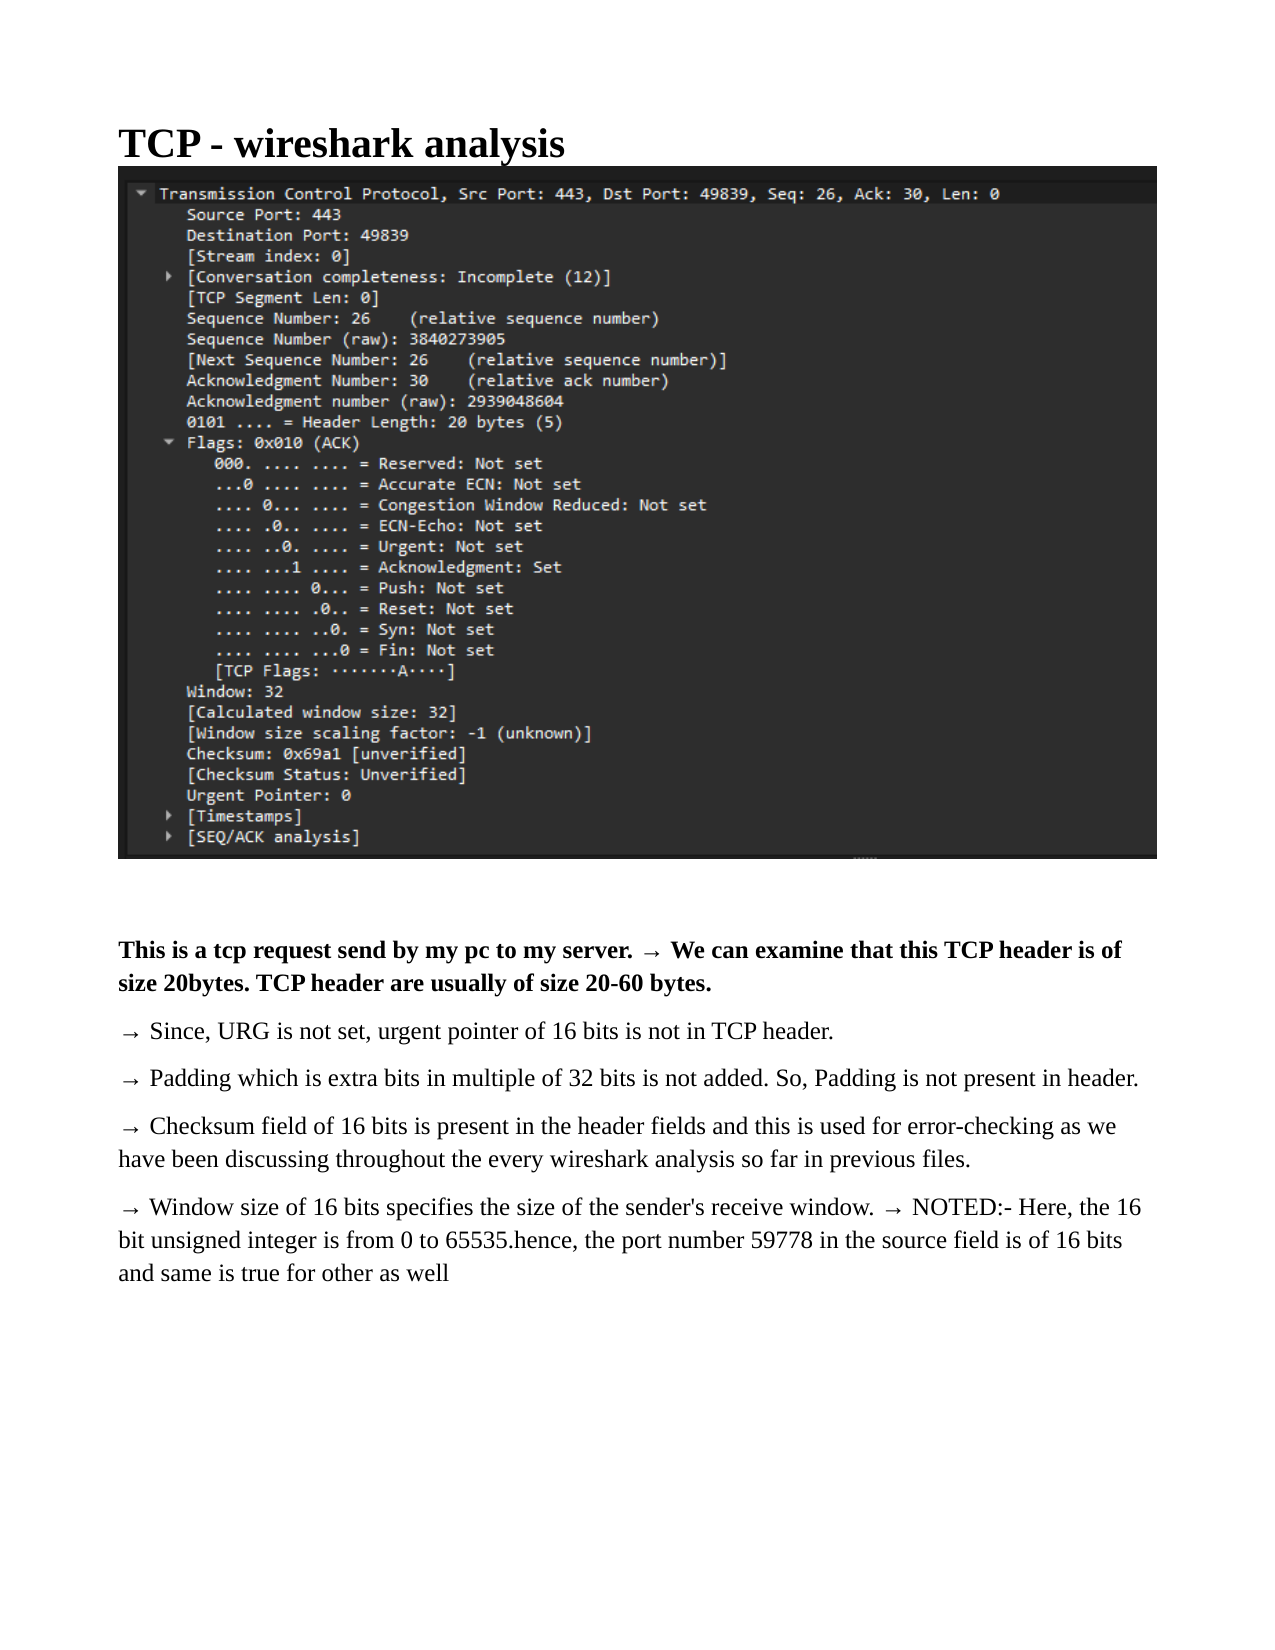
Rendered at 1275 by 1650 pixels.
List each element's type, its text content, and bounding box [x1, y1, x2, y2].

picture [118, 166, 1157, 859]
text This is a tcp request send by my pc to my server. → We can examine that this TCP header is of size 20bytes. TCP header are usually of size 20-60 bytes. [118, 935, 1157, 997]
text TCP - wireshark analysis [118, 118, 1157, 166]
text → Padding which is extra bits in multiple of 32 bits is not added. So, Padding is not present in header. [118, 1063, 1157, 1092]
text → Checksum field of 16 bits is present in the header fields and this is used for error-checking as we have been discussing throughout the every wireshark analysis so far in previous files. [118, 1111, 1157, 1173]
text → Since, URG is not set, urgent pointer of 16 bits is not in TCP header. [118, 1016, 1157, 1044]
text → Window size of 16 bits specifies the size of the sender's receive window. → NOTED:- Here, the 16 bit unsigned integer is from 0 to 65535.hence, the port number 59778 in the source field is of 16 bits and same is true for other as well [118, 1192, 1157, 1286]
